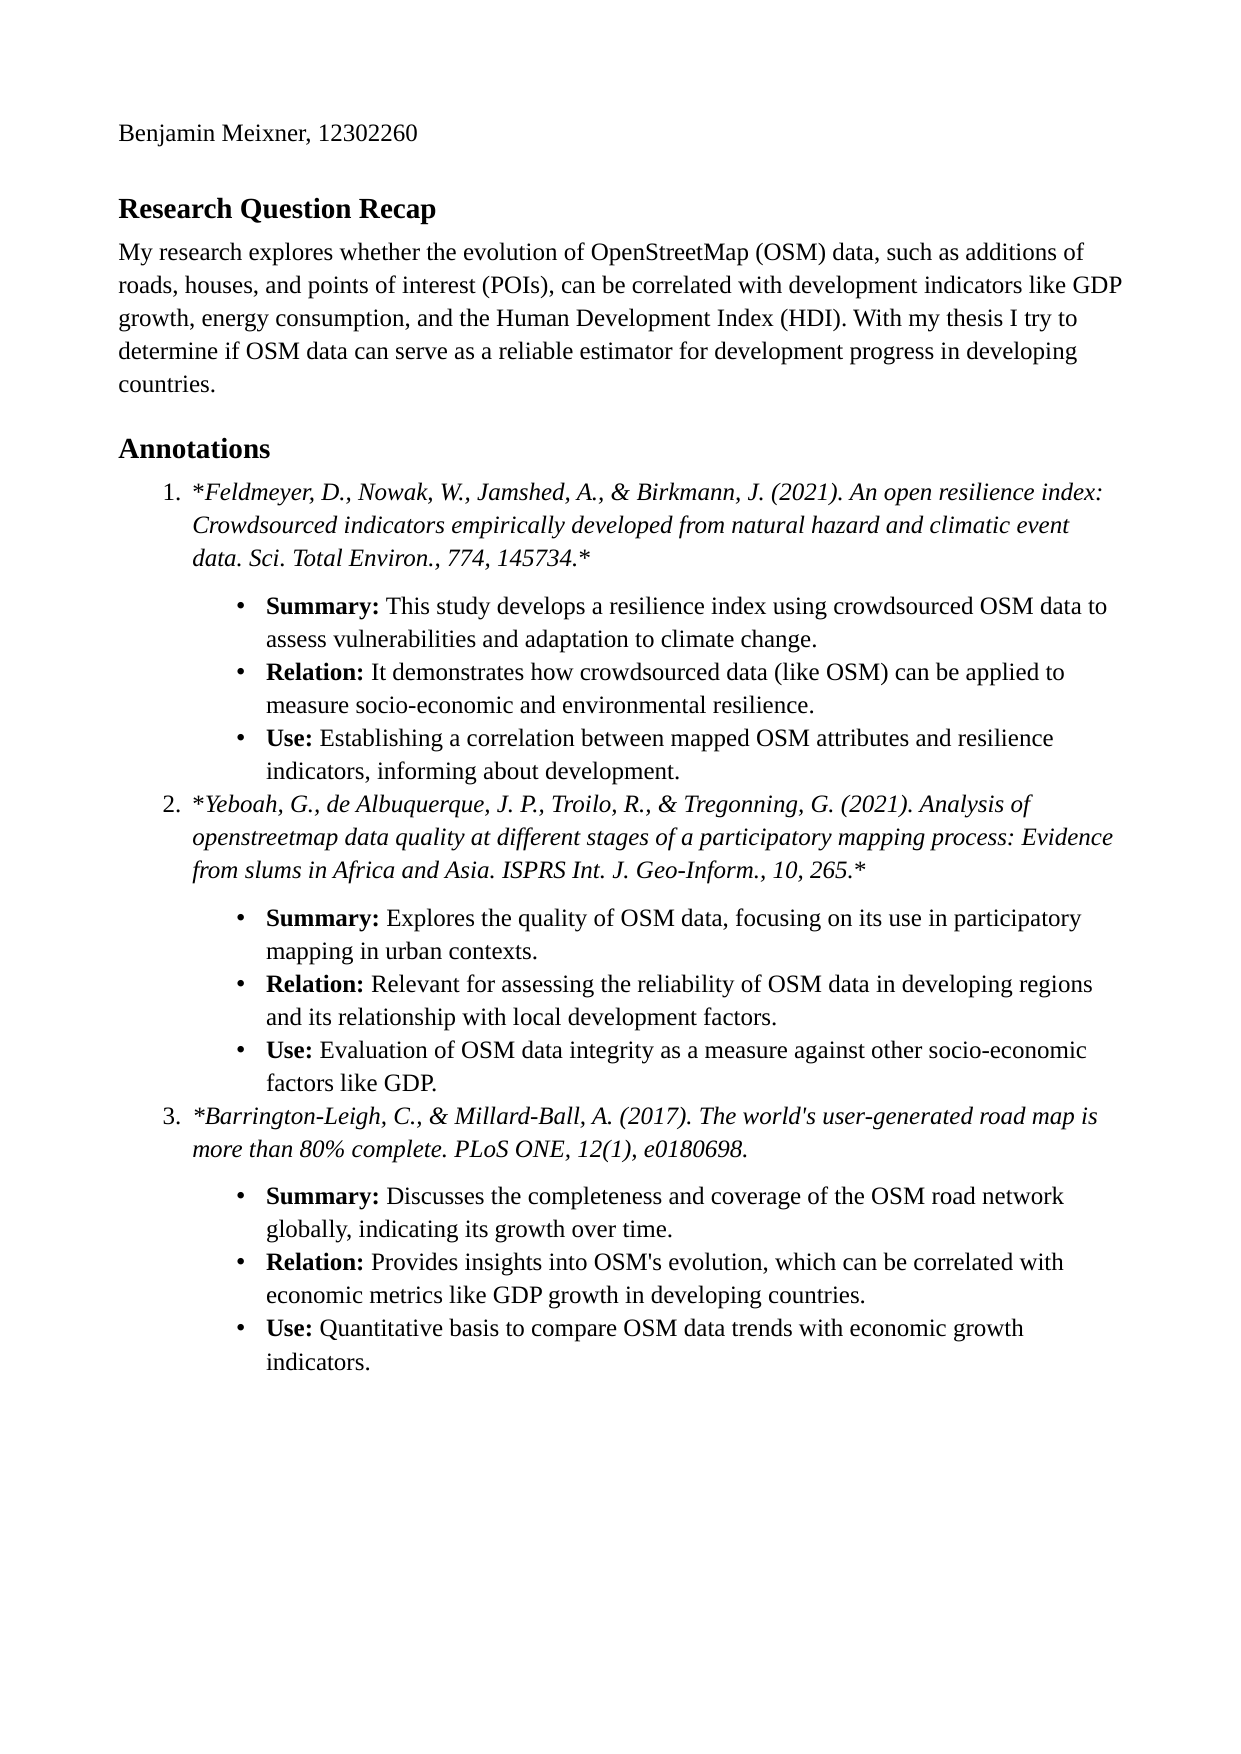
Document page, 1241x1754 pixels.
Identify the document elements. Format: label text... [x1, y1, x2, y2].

list Use: Quantitative basis to compare OSM data trends with economic growth indicators. [236, 1313, 1122, 1375]
list Relation: It demonstrates how crowdsourced data (like OSM) can be applied to measure socio-economic and environmental resilience. [236, 657, 1122, 719]
list *Feldmeyer, D., Nowak, W., Jamshed, A., & Birkmann, J. (2021). An open resilience index: Crowdsourced indicators empirically developed from natural hazard and climatic event data. Sci. Total Environ., 774, 145734.* [162, 477, 1122, 572]
list Summary: This study develops a resilience index using crowdsourced OSM data to assess vulnerabilities and adaptation to climate change. [236, 591, 1122, 653]
list *Barrington-Leigh, C., & Millard-Ball, A. (2017). The world's user-generated road map is more than 80% complete. PLoS ONE, 12(1), e0180698. [162, 1101, 1122, 1163]
text My research explores whether the evolution of OpenStreetMap (OSM) data, such as additions of roads, houses, and points of interest (POIs), can be correlated with development indicators like GDP growth, energy consumption, and the Human Development Index (HDI). With my thesis I try to determine if OSM data can serve as a reliable estimator for development progress in developing countries. [118, 237, 1122, 398]
subtitle Research Question Recap [118, 191, 1122, 224]
list Summary: Explores the quality of OSM data, focusing on its use in participatory mapping in urban contexts. [236, 903, 1122, 964]
subtitle Annotations [118, 431, 1122, 465]
list Use: Establishing a correlation between mapped OSM attributes and resilience indicators, informing about development. [236, 723, 1122, 785]
list Relation: Relevant for assessing the reliability of OSM data in developing regions and its relationship with local development factors. [236, 969, 1122, 1031]
list Summary: Discusses the completeness and coverage of the OSM road network globally, indicating its growth over time. [236, 1181, 1122, 1243]
list Use: Evaluation of OSM data integrity as a measure against other socio-economic factors like GDP. [236, 1035, 1122, 1097]
list Relation: Provides insights into OSM's evolution, which can be correlated with economic metrics like GDP growth in developing countries. [236, 1247, 1122, 1309]
list *Yeboah, G., de Albuquerque, J. P., Troilo, R., & Tregonning, G. (2021). Analysis of openstreetmap data quality at different stages of a participatory mapping process: Evidence from slums in Africa and Asia. ISPRS Int. J. Geo-Inform., 10, 265.* [162, 789, 1122, 884]
